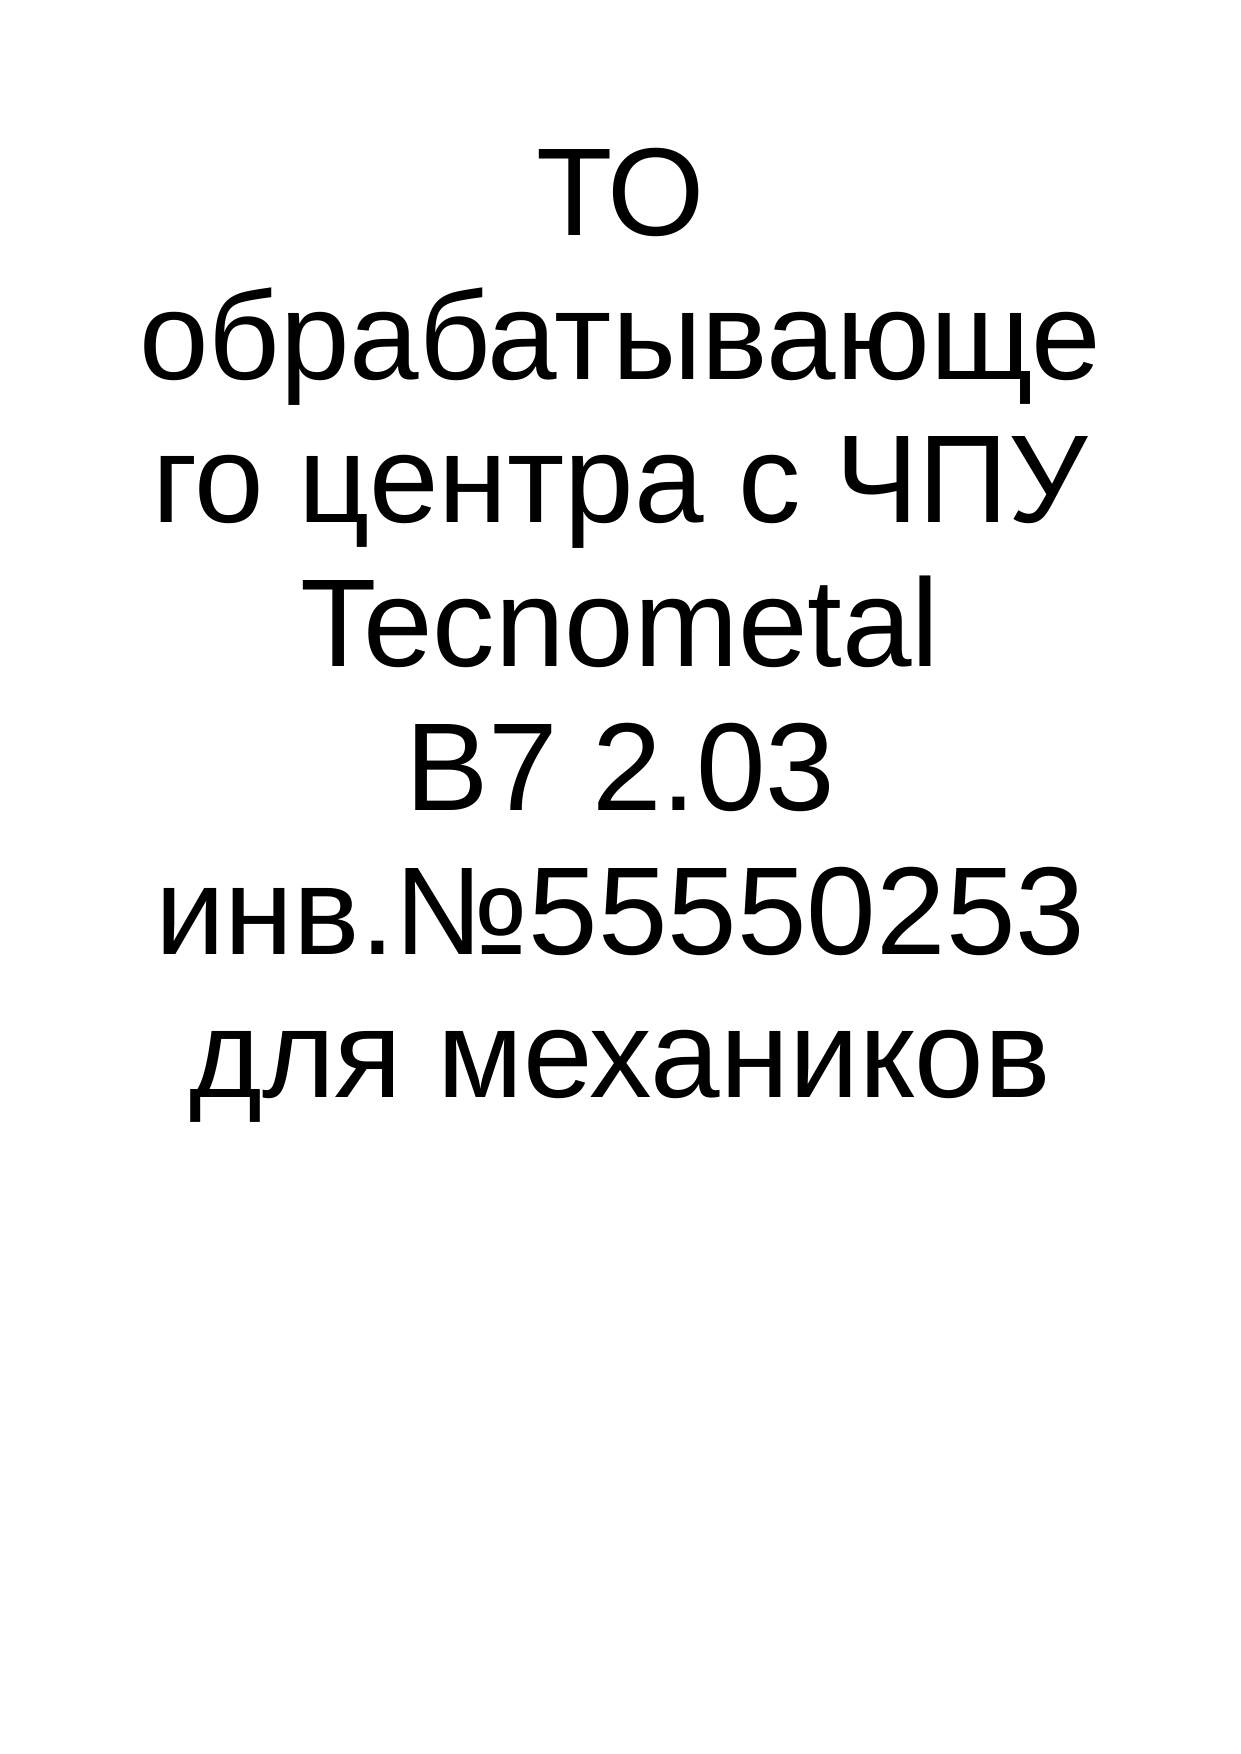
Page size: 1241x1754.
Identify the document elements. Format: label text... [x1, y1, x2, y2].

text инв.№55550253 для механиков [118, 837, 1122, 1124]
text B7 2.03 [118, 693, 1122, 837]
text ТО обрабатывающего центра с ЧПУ Tecnometal [118, 118, 1122, 693]
